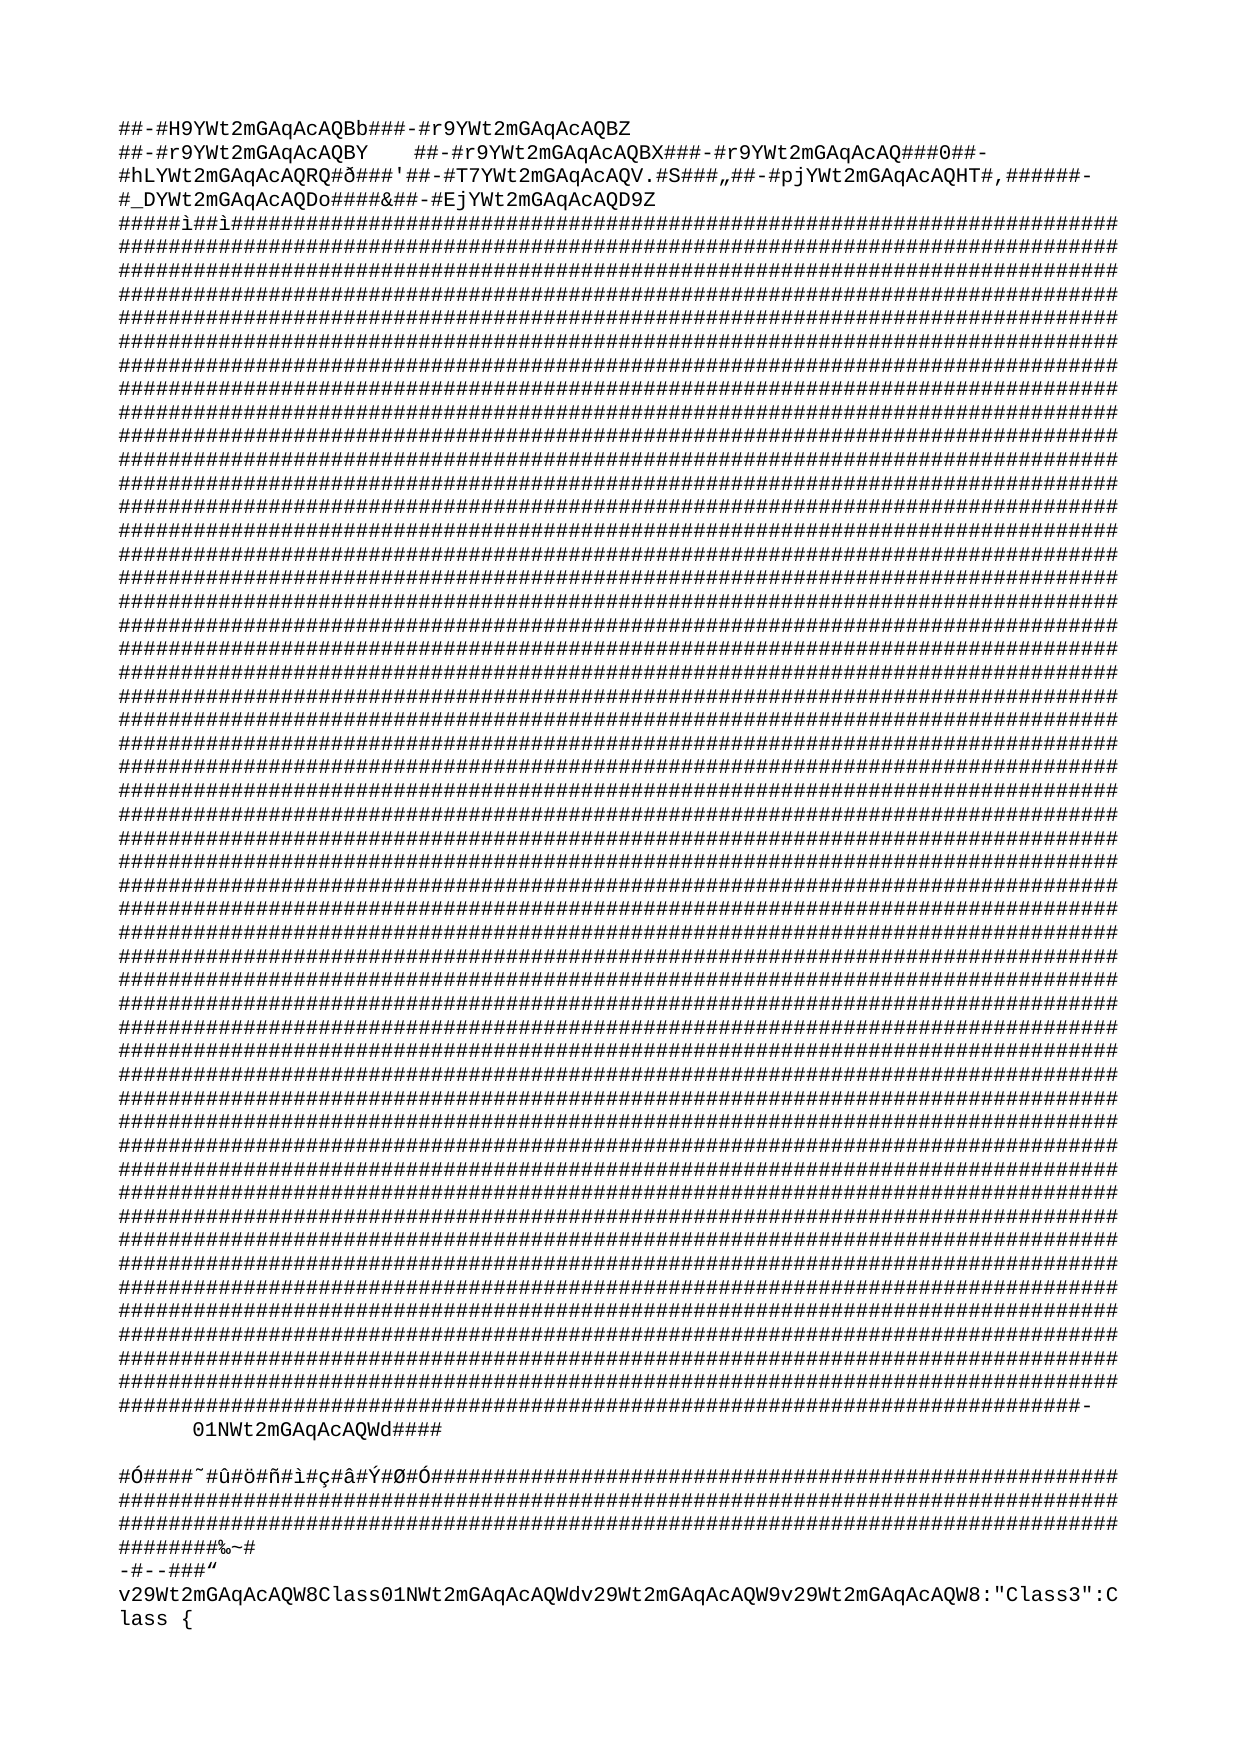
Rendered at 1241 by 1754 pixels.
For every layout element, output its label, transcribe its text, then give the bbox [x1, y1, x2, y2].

text ##-#H9YWt2mGAqAcAQBb###-#r9YWt2mGAqAcAQBZ ##-#r9YWt2mGAqAcAQBY ##-#r9YWt2mGAqAcAQBX###-#r9YWt2mGAqAcAQ###0##-#hLYWt2mGAqAcAQRQ#ð###'##-#T7YWt2mGAqAcAQV.#S###„##-#pjYWt2mGAqAcAQHT#,######-#_DYWt2mGAqAcAQDo####&##-#EjYWt2mGAqAcAQD9Z #####ì##ì####################################################################################################################################################################################################################################################################################################################################################################################################################################################################################################################################################################################################################################################################################################################################################################################################################################################################################################################################################################################################################################################################################################################################################################################################################################################################################################################################################################################################################################################################################################################################################################################################################################################################################################################################################################################################################################################################################################################################################################################################################################################################################################################################################################################################################################################################################################################################################################################################################################################################################################################################################################################################################################################################################################################################################################################################################################################################################################################################################################################################################################################################################################################################################################################################################################################################################################################################################################################################################################################################################################################################################################################################################################################################################################################################################################################################################################################################################################################################################################################################################################################################################################################################################################################################################################- 01NWt2mGAqAcAQWd#### #Ó####˜#û#ö#ñ#ì#ç#â#Ý#Ø#Ó###############################################################################################################################################################################################################################‰~# -#--###“ v29Wt2mGAqAcAQW8Class01NWt2mGAqAcAQWdv29Wt2mGAqAcAQW9v29Wt2mGAqAcAQW8:"Class3":Class { [118, 118, 1122, 1631]
